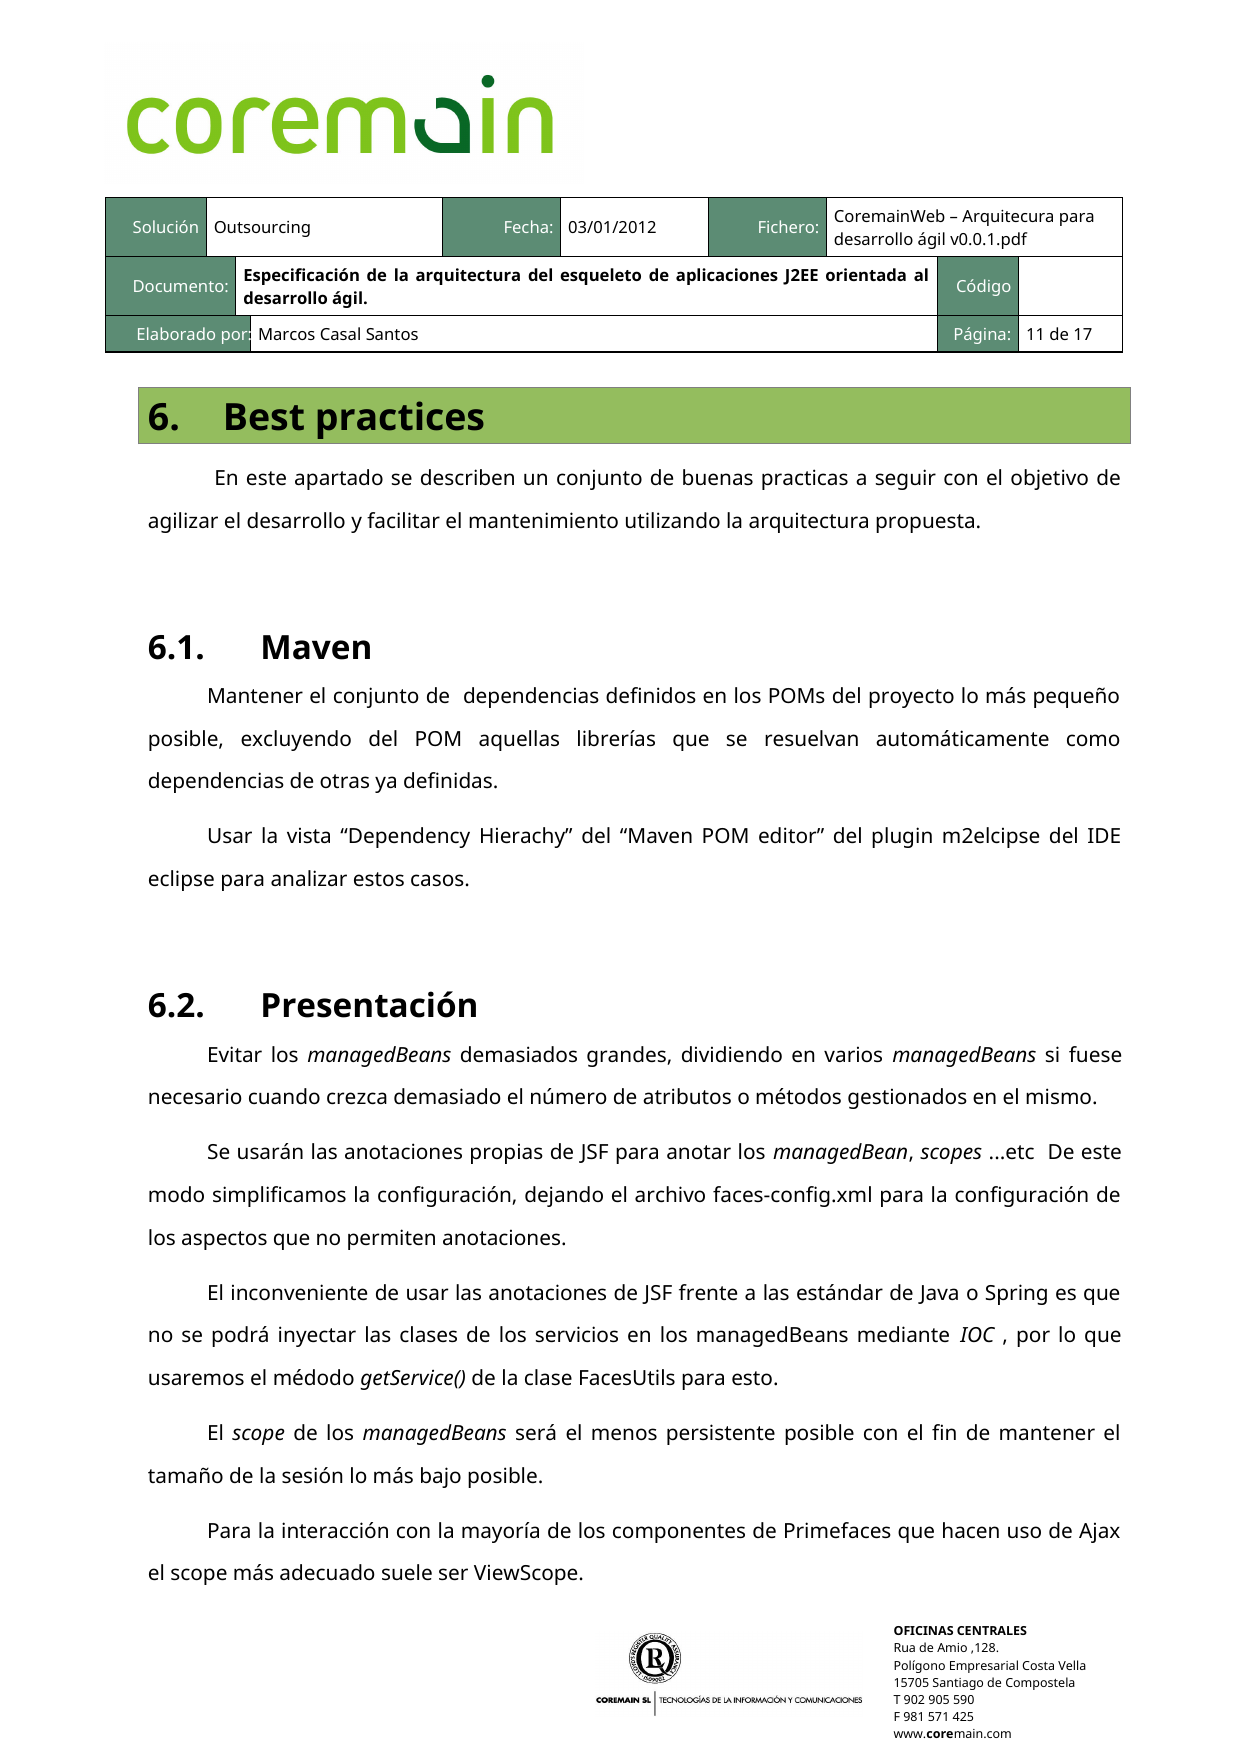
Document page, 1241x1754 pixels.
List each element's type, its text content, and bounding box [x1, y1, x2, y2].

subtitle Maven [148, 623, 1122, 669]
text Para la interacción con la mayoría de los componentes de Primefaces que hacen uso de Ajax el scope más adecuado suele ser ViewScope. [148, 1516, 1122, 1587]
picture [595, 1631, 863, 1717]
text Evitar los managedBeans demasiados grandes, dividiendo en varios managedBeans si fuese necesario cuando crezca demasiado el número de atributos o métodos gestionados en el mismo. [148, 1040, 1122, 1111]
text El inconveniente de usar las anotaciones de JSF frente a las estándar de Java o Spring es que no se podrá inyectar las clases de los servicios en los managedBeans mediante IOC , por lo que usaremos el médodo getService() de la clase FacesUtils para esto. [148, 1278, 1122, 1391]
text Usar la vista “Dependency Hierachy” del “Maven POM editor” del plugin m2elcipse del IDE eclipse para analizar estos casos. [148, 822, 1122, 893]
text El scope de los managedBeans será el menos persistente posible con el fin de mantener el tamaño de la sesión lo más bajo posible. [148, 1418, 1122, 1489]
picture [103, 42, 584, 184]
text Mantener el conjunto de dependencias definidos en los POMs del proyecto lo más pequeño posible, excluyendo del POM aquellas librerías que se resuelvan automáticamente como dependencias de otras ya definidas. [148, 681, 1122, 795]
subtitle Presentación [148, 982, 1122, 1027]
subtitle Best practices [139, 388, 1130, 443]
text Se usarán las anotaciones propias de JSF para anotar los managedBean, scopes ...etc De este modo simplificamos la configuración, dejando el archivo faces-config.xml para la configuración de los aspectos que no permiten anotaciones. [148, 1137, 1122, 1251]
text En este apartado se describen un conjunto de buenas practicas a seguir con el objetivo de agilizar el desarrollo y facilitar el mantenimiento utilizando la arquitectura propuesta. [148, 463, 1122, 534]
